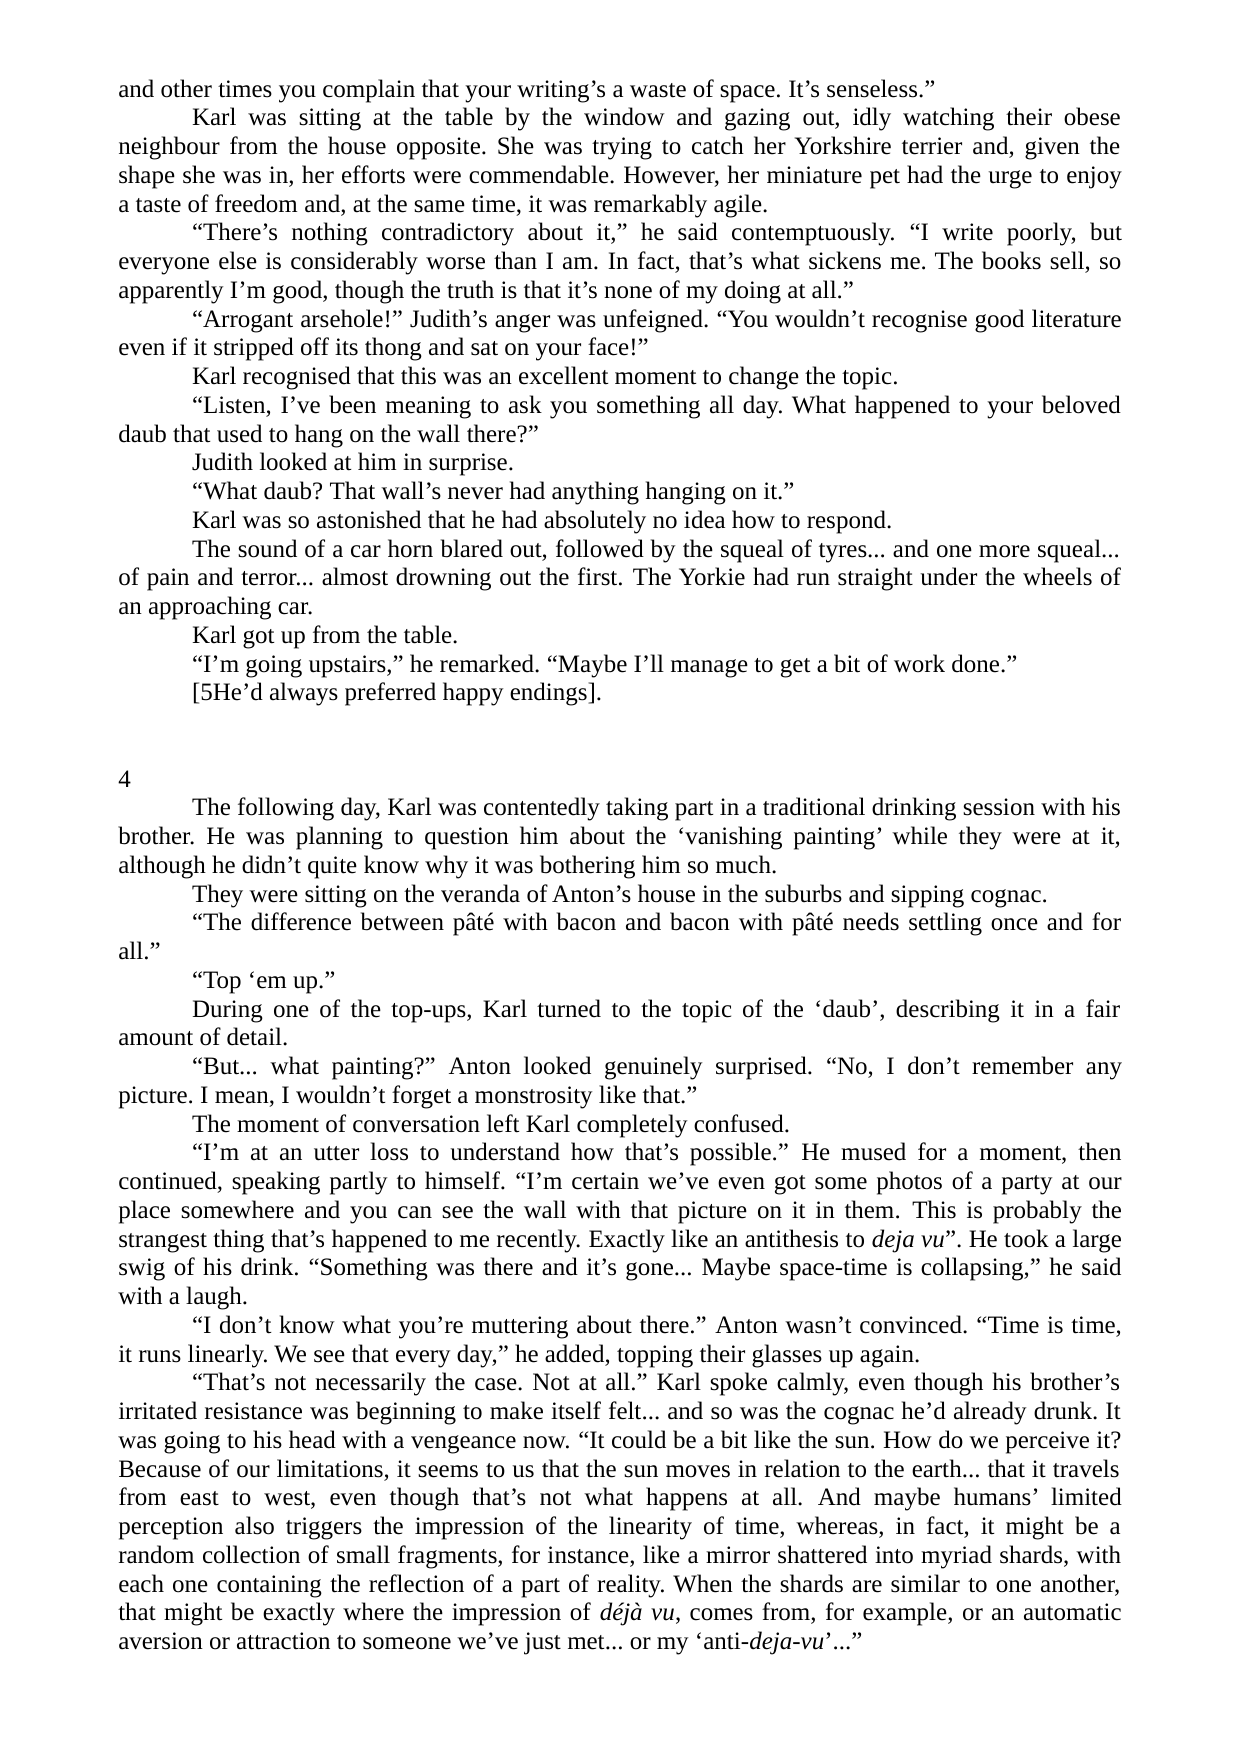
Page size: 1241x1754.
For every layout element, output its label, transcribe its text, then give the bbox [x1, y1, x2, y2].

text The moment of conversation left Karl completely confused. [118, 1109, 1122, 1137]
text 4 [118, 764, 1122, 792]
text The sound of a car horn blared out, followed by the squeal of tyres... and one more squeal... of pain and terror... almost drowning out the first. The Yorkie had run straight under the wheels of an approaching car. [118, 534, 1122, 620]
text The following day, Karl was contentedly taking part in a traditional drinking session with his brother. He was planning to question him about the ‘vanishing painting’ while they were at it, although he didn’t quite know why it was bothering him so much. [118, 792, 1122, 879]
text During one of the top-ups, Karl turned to the topic of the ‘daub’, describing it in a fair amount of detail. [118, 994, 1122, 1051]
text “I don’t know what you’re muttering about there.” Anton wasn’t convinced. “Time is time, it runs linearly. We see that every day,” he added, topping their glasses up again. [118, 1310, 1122, 1367]
text “Top ‘em up.” [118, 965, 1122, 994]
text “There’s nothing contradictory about it,” he said contemptuously. “I write poorly, but everyone else is considerably worse than I am. In fact, that’s what sickens me. The books sell, so apparently I’m good, though the truth is that it’s none of my doing at all.” [118, 217, 1122, 304]
text “What daub? That wall’s never had anything hanging on it.” [118, 476, 1122, 505]
text “I’m going upstairs,” he remarked. “Maybe I’ll manage to get a bit of work done.” [118, 649, 1122, 677]
text Karl was sitting at the table by the window and gazing out, idly watching their obese neighbour from the house opposite. She was trying to catch her Yorkshire terrier and, given the shape she was in, her efforts were commendable. However, her miniature pet had the urge to enjoy a taste of freedom and, at the same time, it was remarkably agile. [118, 102, 1122, 217]
text “Listen, I’ve been meaning to ask you something all day. What happened to your beloved daub that used to hang on the wall there?” [118, 390, 1122, 447]
text [5He’d always preferred happy endings]. [118, 677, 1122, 706]
text and other times you complain that your writing’s a waste of space. It’s senseless.” [118, 74, 1122, 102]
text They were sitting on the veranda of Anton’s house in the suburbs and sipping cognac. [118, 879, 1122, 907]
text Karl got up from the table. [118, 620, 1122, 649]
text Karl recognised that this was an excellent moment to change the topic. [118, 361, 1122, 390]
text “The difference between pâté with bacon and bacon with pâté needs settling once and for all.” [118, 907, 1122, 965]
text “But... what painting?” Anton looked genuinely surprised. “No, I don’t remember any picture. I mean, I wouldn’t forget a monstrosity like that.” [118, 1051, 1122, 1109]
text “That’s not necessarily the case. Not at all.” Karl spoke calmly, even though his brother’s irritated resistance was beginning to make itself felt... and so was the cognac he’d already drunk. It was going to his head with a vengeance now. “It could be a bit like the sun. How do we perceive it? Because of our limitations, it seems to us that the sun moves in relation to the earth... that it travels from east to west, even though that’s not what happens at all. And maybe humans’ limited perception also triggers the impression of the linearity of time, whereas, in fact, it might be a random collection of small fragments, for instance, like a mirror shattered into myriad shards, with each one containing the reflection of a part of reality. When the shards are similar to one another, that might be exactly where the impression of déjà vu, comes from, for example, or an automatic aversion or attraction to someone we’ve just met... or my ‘anti-deja-vu’...” [118, 1367, 1122, 1655]
text Karl was so astonished that he had absolutely no idea how to respond. [118, 505, 1122, 534]
text “Arrogant arsehole!” Judith’s anger was unfeigned. “You wouldn’t recognise good literature even if it stripped off its thong and sat on your face!” [118, 304, 1122, 361]
text Judith looked at him in surprise. [118, 447, 1122, 476]
text “I’m at an utter loss to understand how that’s possible.” He mused for a moment, then continued, speaking partly to himself. “I’m certain we’ve even got some photos of a party at our place somewhere and you can see the wall with that picture on it in them. This is probably the strangest thing that’s happened to me recently. Exactly like an antithesis to deja vu”. He took a large swig of his drink. “Something was there and it’s gone... Maybe space-time is collapsing,” he said with a laugh. [118, 1137, 1122, 1310]
